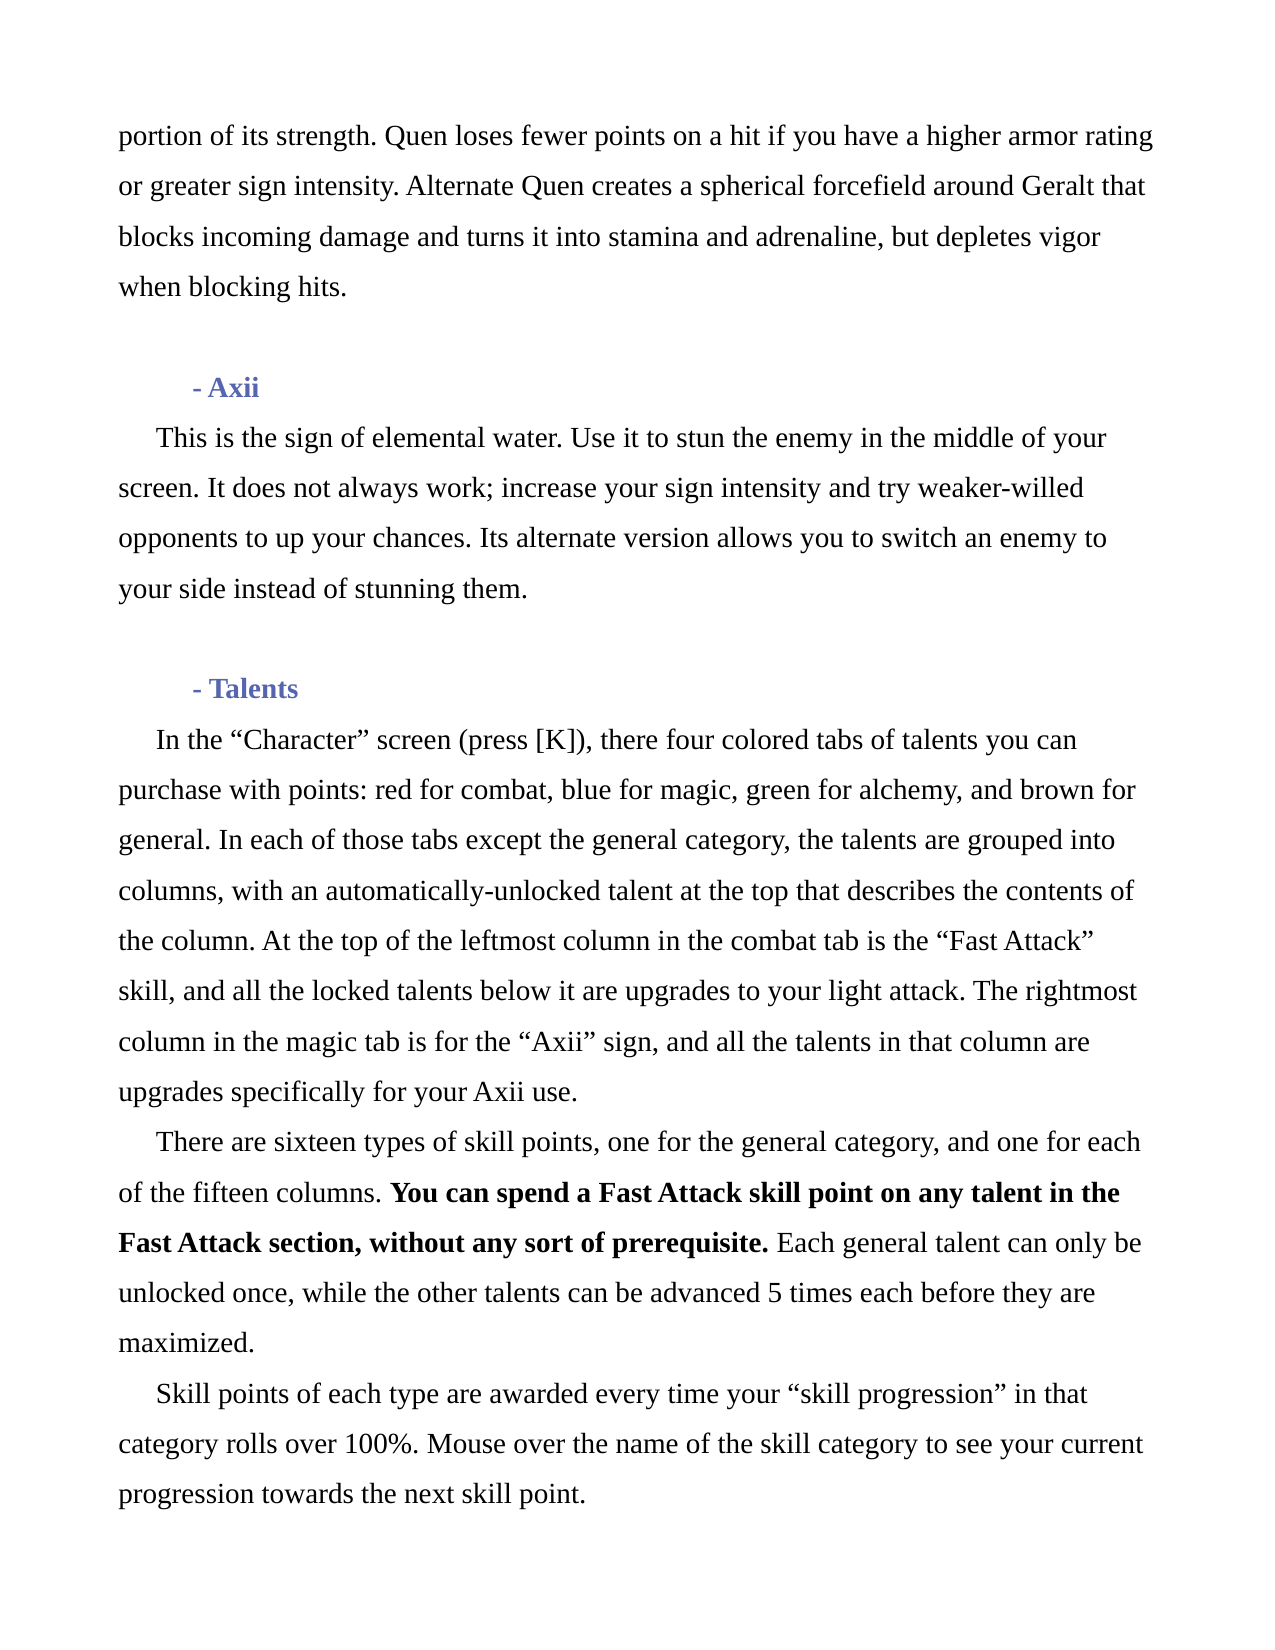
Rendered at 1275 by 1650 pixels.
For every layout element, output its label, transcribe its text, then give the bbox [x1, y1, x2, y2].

text portion of its strength. Quen loses fewer points on a hit if you have a higher armor rating or greater sign intensity. Alternate Quen creates a spherical forcefield around Geralt that blocks incoming damage and turns it into stamina and adrenaline, but depletes vigor when blocking hits. [118, 118, 1157, 303]
text Skill points of each type are awarded every time your “skill progression” in that category rolls over 100%. Mouse over the name of the skill category to see your current progression towards the next skill point. [118, 1376, 1157, 1510]
text - Talents [118, 672, 1157, 705]
text This is the sign of elemental water. Use it to stun the enemy in the middle of your screen. It does not always work; increase your sign intensity and try weaker-willed opponents to up your chances. Its alternate version allows you to switch an enemy to your side instead of stunning them. [118, 420, 1157, 604]
text There are sixteen types of skill points, one for the general category, and one for each of the fifteen columns. You can spend a Fast Attack skill point on any talent in the Fast Attack section, without any sort of prerequisite. Each general talent can only be unlocked once, while the other talents can be advanced 5 times each before they are maximized. [118, 1124, 1157, 1359]
text In the “Character” screen (press [K]), there four colored tabs of talents you can purchase with points: red for combat, blue for magic, green for alchemy, and brown for general. In each of those tabs except the general category, the talents are grouped into columns, with an automatically-unlocked talent at the top that describes the contents of the column. At the top of the leftmost column in the combat tab is the “Fast Attack” skill, and all the locked talents below it are upgrades to your light attack. The rightmost column in the magic tab is for the “Axii” sign, and all the talents in that column are upgrades specifically for your Axii use. [118, 722, 1157, 1108]
text - Axii [118, 370, 1157, 403]
